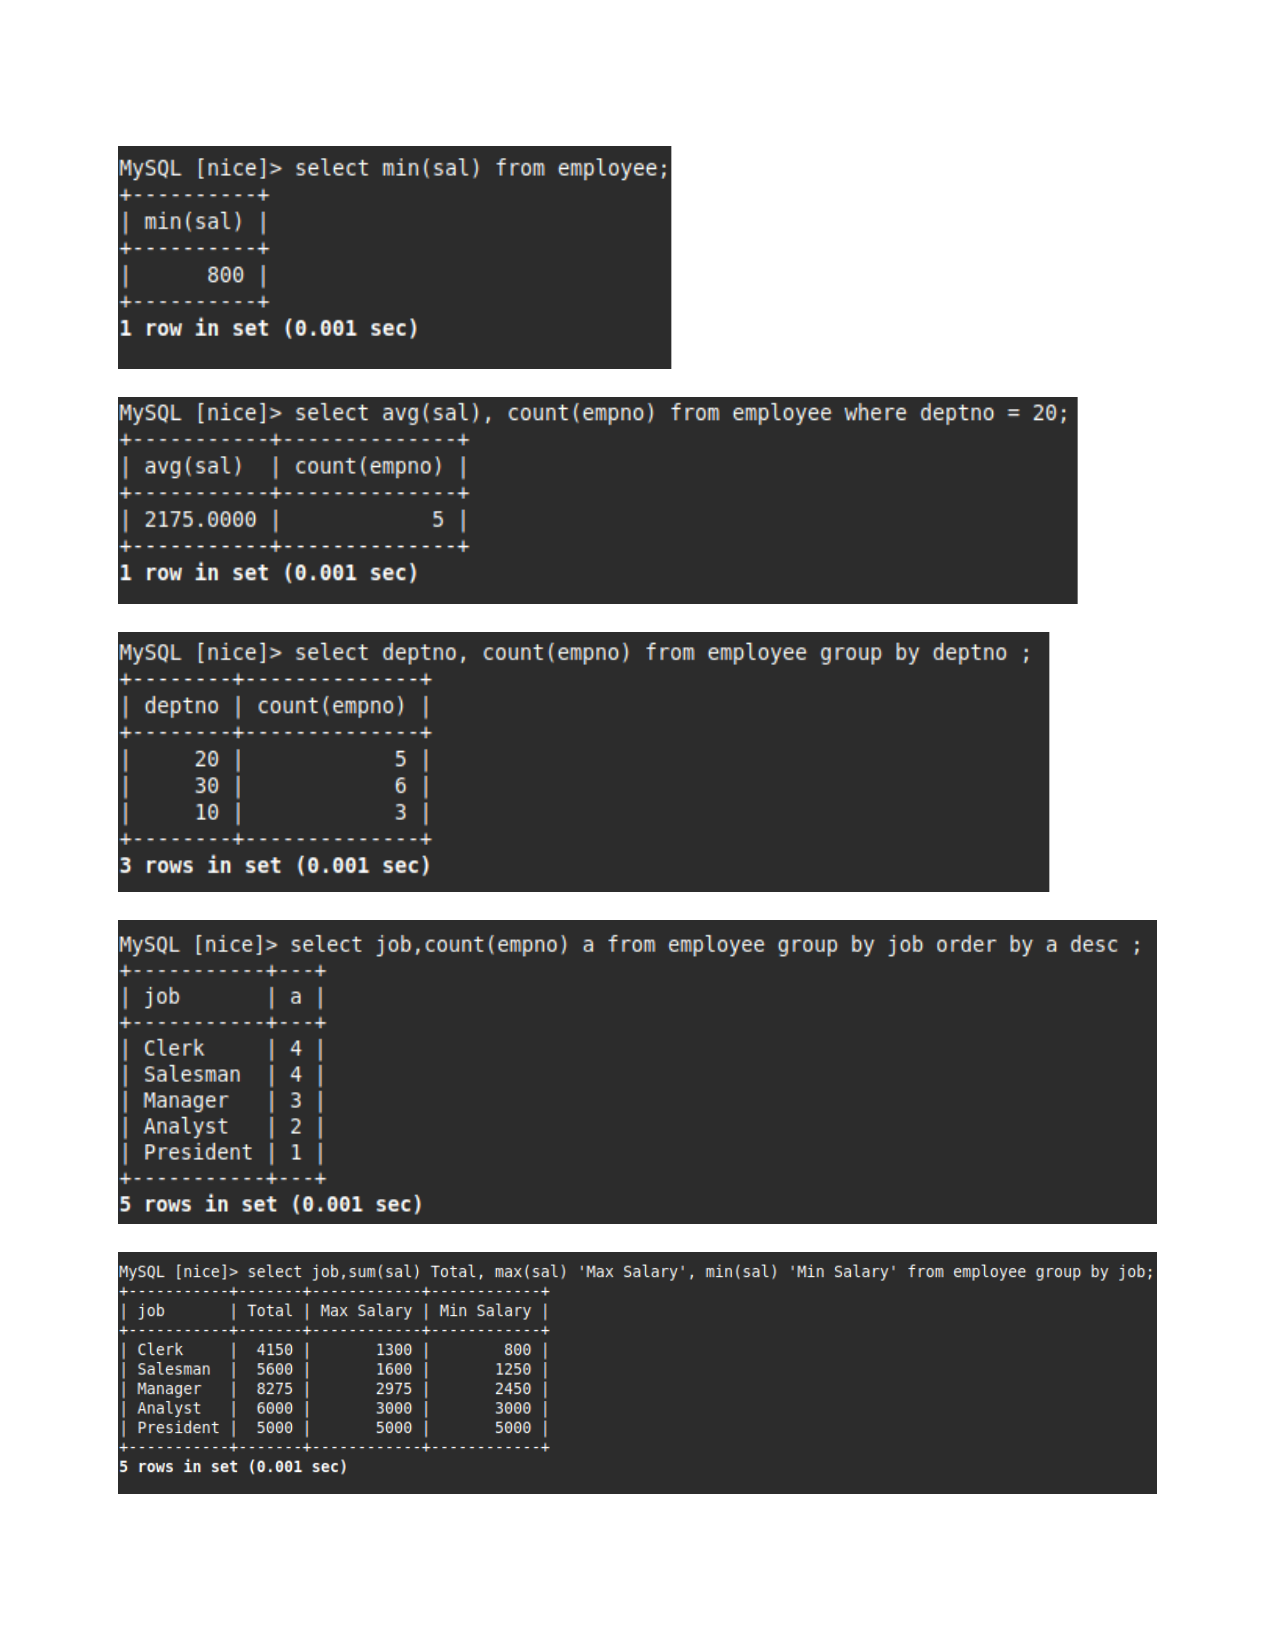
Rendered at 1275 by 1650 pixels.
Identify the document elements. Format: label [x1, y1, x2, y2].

picture [118, 632, 1050, 892]
picture [118, 397, 1078, 604]
picture [118, 146, 672, 369]
picture [118, 1252, 1157, 1494]
picture [118, 920, 1157, 1224]
